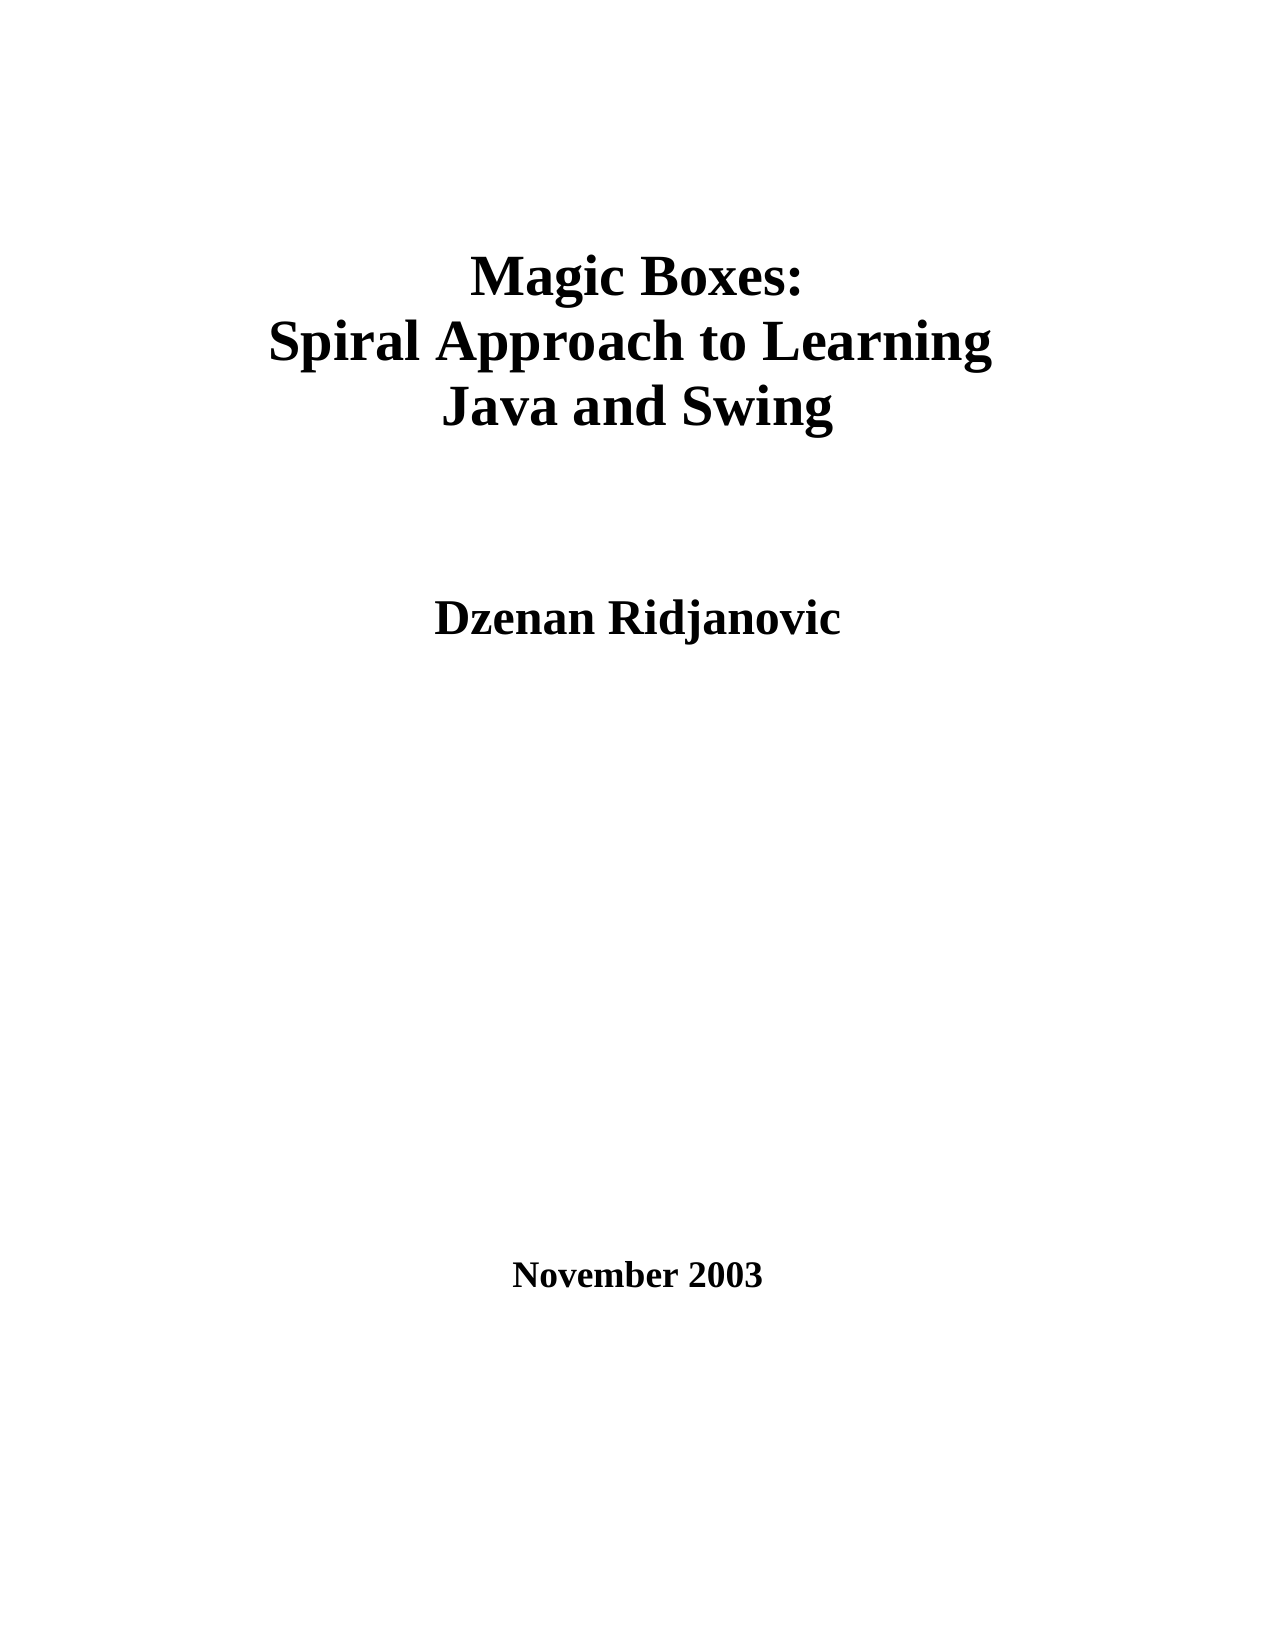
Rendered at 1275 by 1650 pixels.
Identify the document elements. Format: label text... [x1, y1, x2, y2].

text Dzenan Ridjanovic [118, 590, 1157, 645]
text Magic Boxes: [118, 244, 1157, 308]
text Spiral Approach to Learning [118, 308, 1157, 373]
text Java and Swing [118, 373, 1157, 437]
text November 2003 [118, 1254, 1157, 1296]
